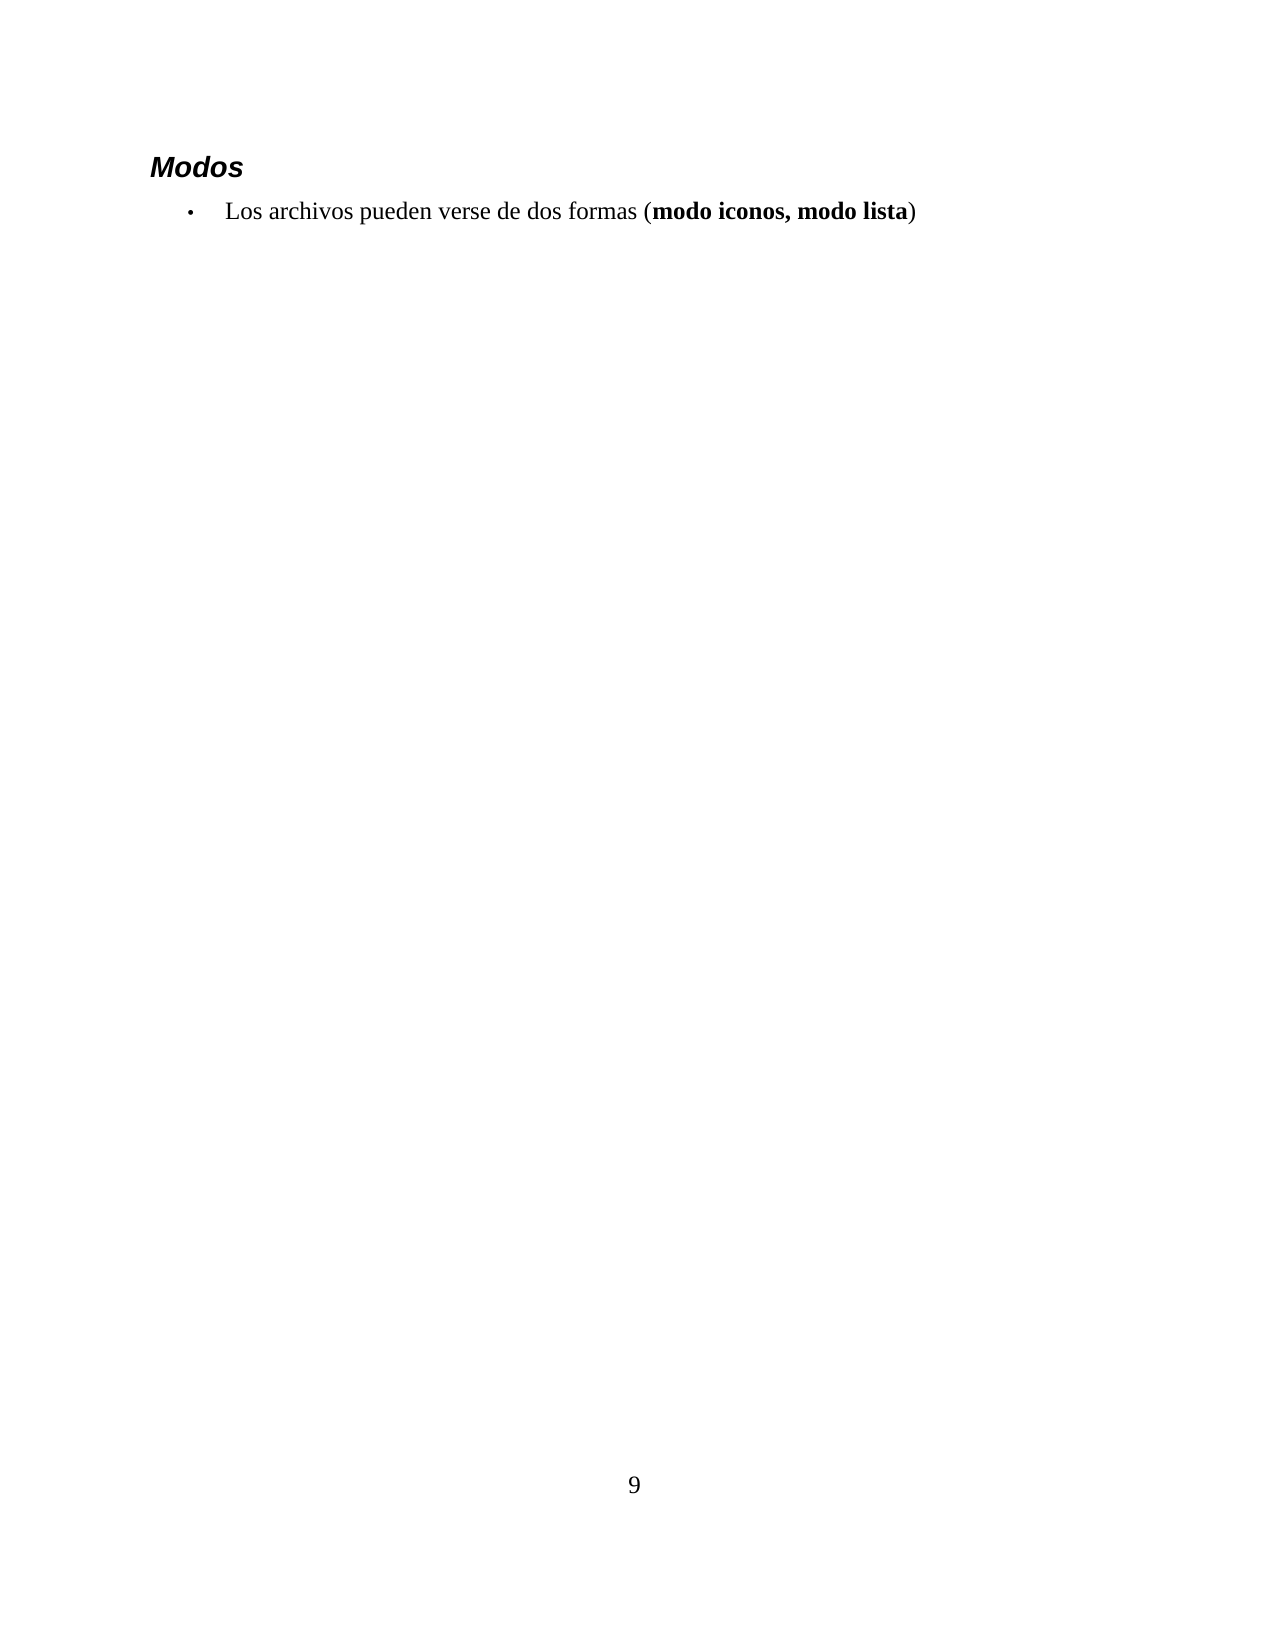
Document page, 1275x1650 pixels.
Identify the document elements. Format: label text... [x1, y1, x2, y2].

subtitle Modos [150, 150, 1125, 183]
list Los archivos pueden verse de dos formas (modo iconos, modo lista) [187, 196, 1125, 225]
